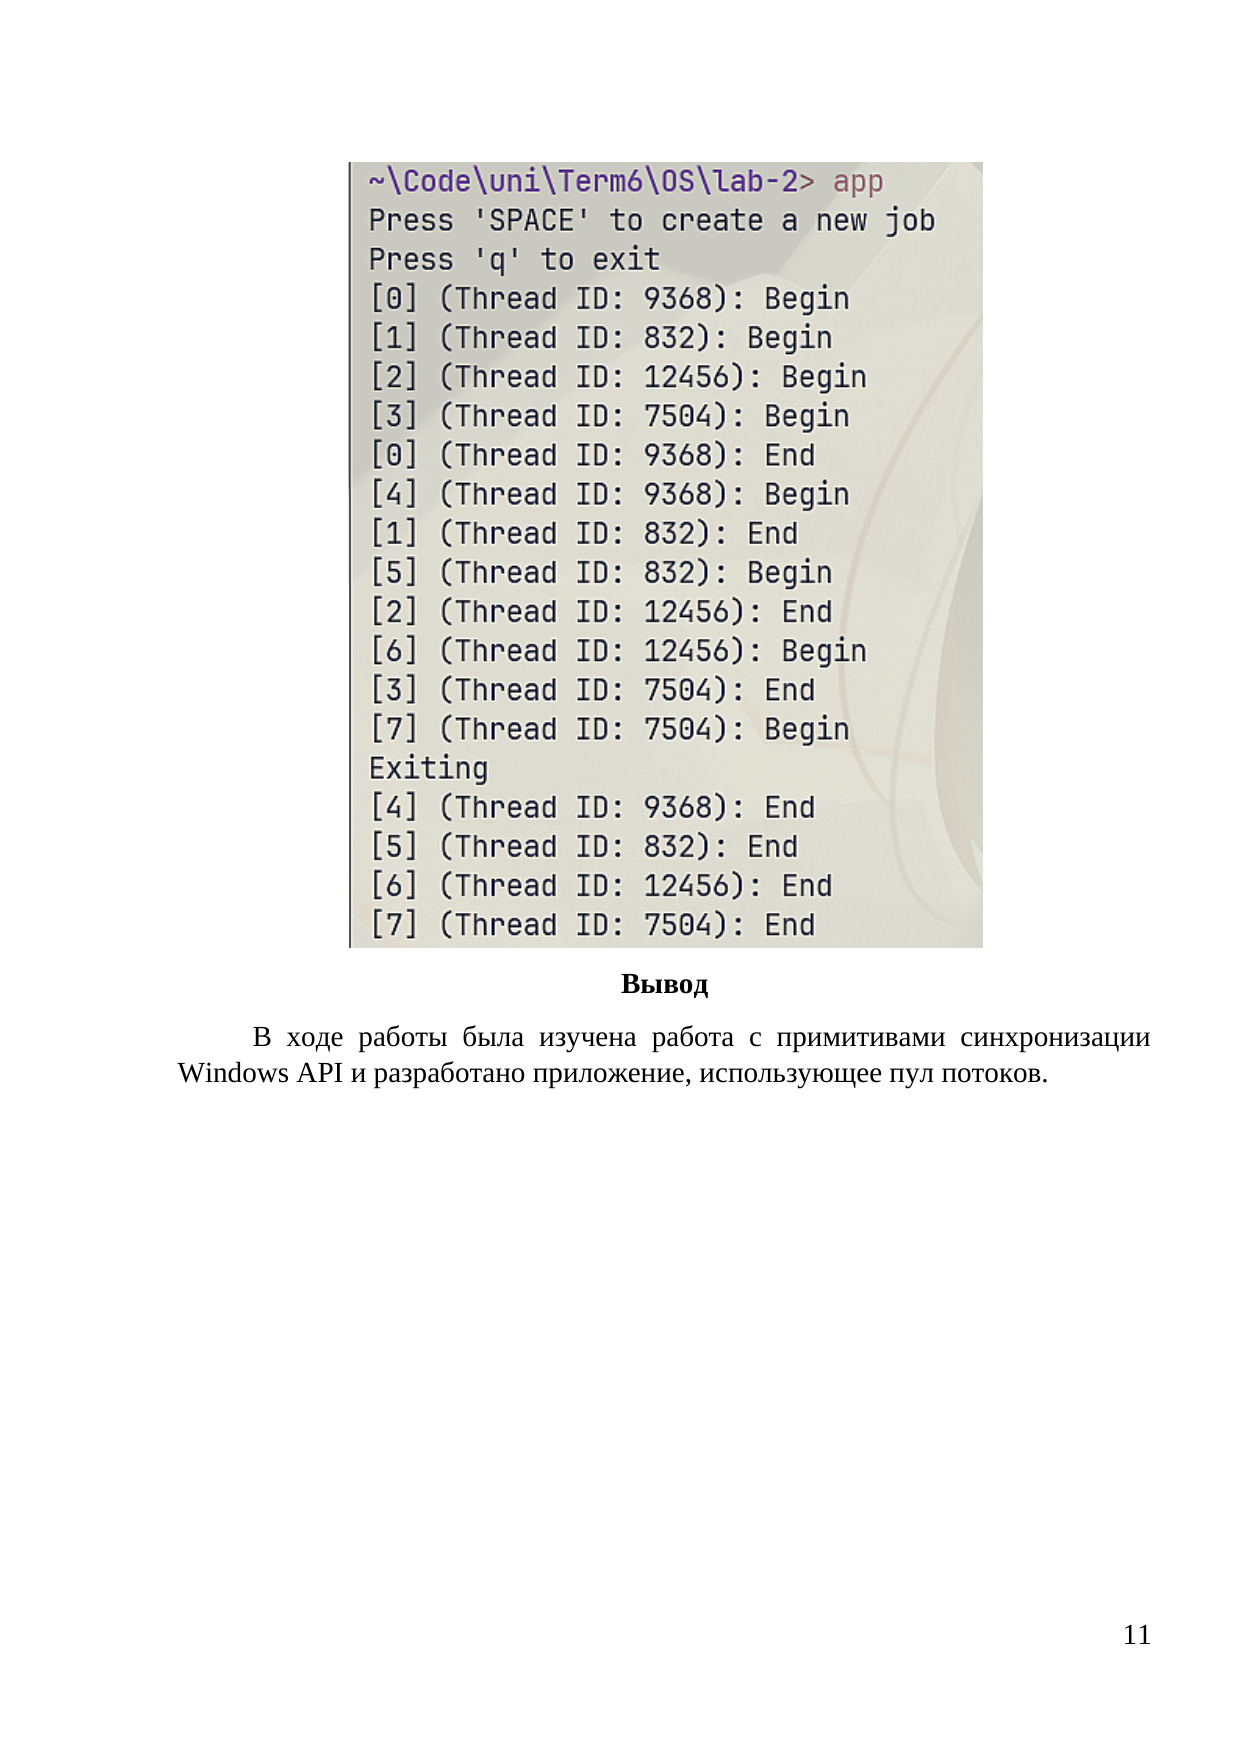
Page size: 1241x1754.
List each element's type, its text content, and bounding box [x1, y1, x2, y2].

text Вывод [177, 168, 1152, 1000]
text В ходе работы была изучена работа с примитивами синхронизации Windows API и разработано приложение, использующее пул потоков. [177, 1019, 1152, 1089]
picture [348, 162, 983, 948]
